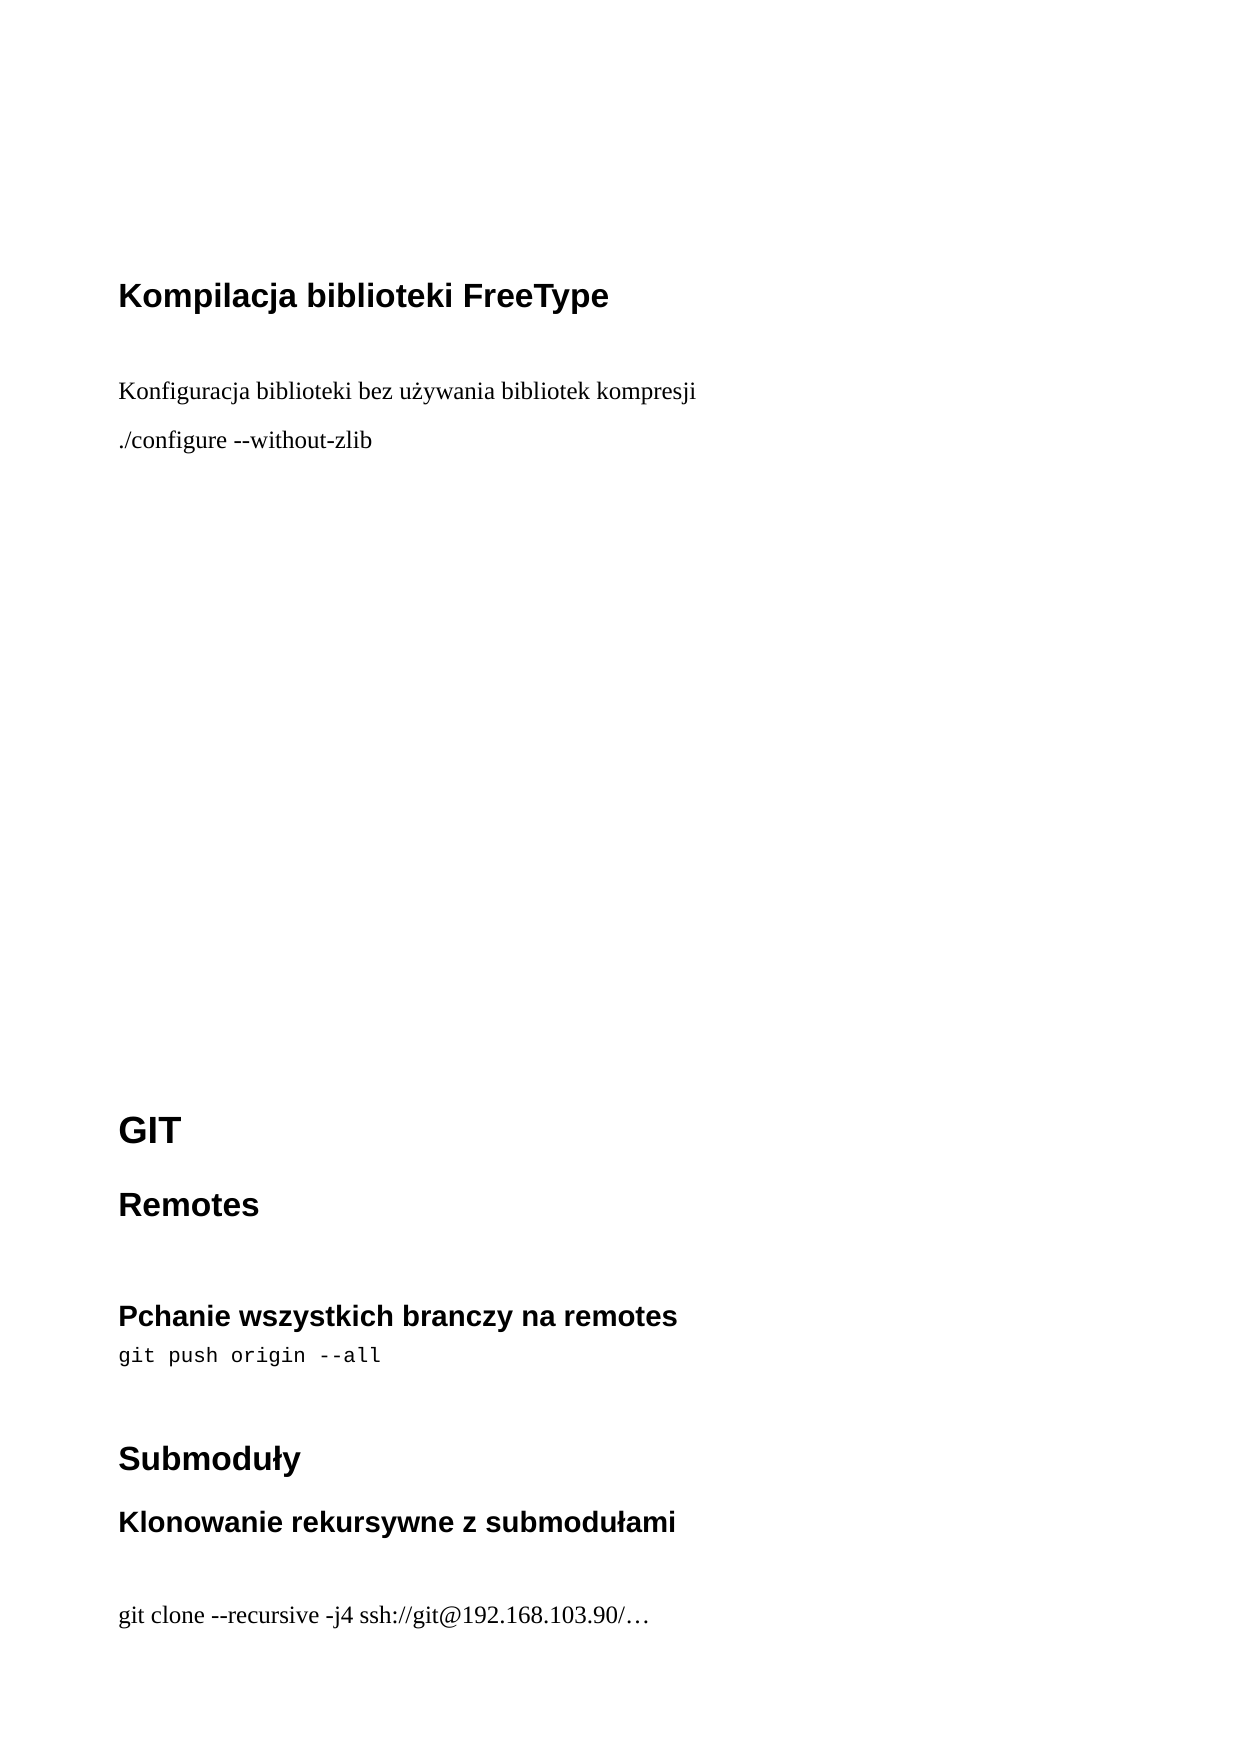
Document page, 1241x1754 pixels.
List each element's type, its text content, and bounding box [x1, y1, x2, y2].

subtitle Remotes [118, 1184, 1122, 1223]
text ./configure --without-zlib [118, 426, 1122, 454]
text git push origin --all [118, 1346, 1122, 1369]
text git clone --recursive -j4 ssh://git@192.168.103.90/… [118, 1600, 1122, 1629]
subtitle GIT [118, 1107, 1122, 1151]
subtitle Kompilacja biblioteki FreeType [118, 276, 1122, 315]
subtitle Pchanie wszystkich branczy na remotes [118, 1299, 1122, 1333]
subtitle Submoduły [118, 1439, 1122, 1478]
text Konfiguracja biblioteki bez używania bibliotek kompresji [118, 376, 1122, 405]
subtitle Klonowanie rekursywne z submodułami [118, 1505, 1122, 1538]
